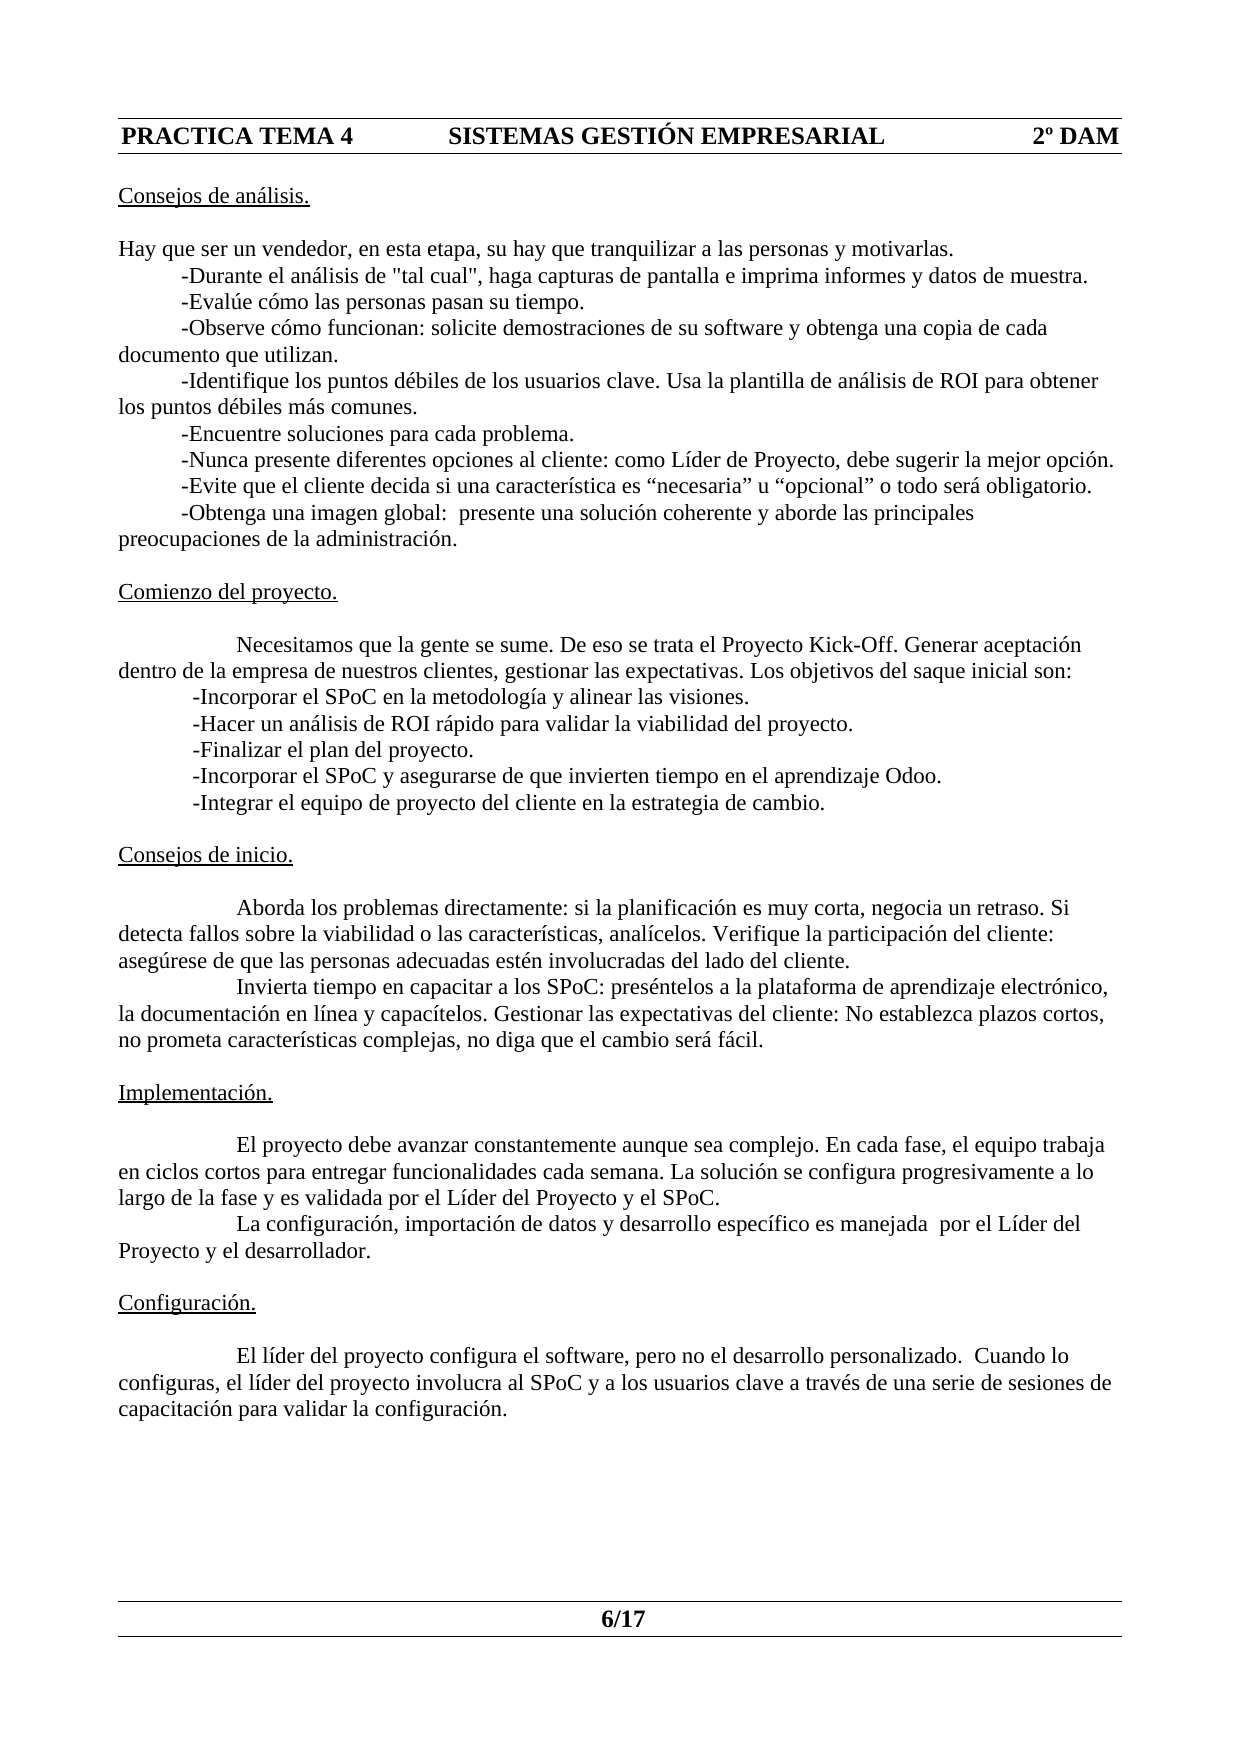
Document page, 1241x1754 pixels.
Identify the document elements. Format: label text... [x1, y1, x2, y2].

text -Integrar el equipo de proyecto del cliente en la estrategia de cambio. [118, 789, 1122, 815]
text -Identifique los puntos débiles de los usuarios clave. Usa la plantilla de análisis de ROI para obtener los puntos débiles más comunes. [118, 367, 1122, 420]
text El proyecto debe avanzar constantemente aunque sea complejo. En cada fase, el equipo trabaja en ciclos cortos para entregar funcionalidades cada semana. La solución se configura progresivamente a lo largo de la fase y es validada por el Líder del Proyecto y el SPoC. [118, 1131, 1122, 1210]
text Configuración. [118, 1289, 1122, 1316]
text El líder del proyecto configura el software, pero no el desarrollo personalizado. Cuando lo configuras, el líder del proyecto involucra al SPoC y a los usuarios clave a través de una serie de sesiones de capacitación para validar la configuración. [118, 1342, 1122, 1421]
text Invierta tiempo en capacitar a los SPoC: preséntelos a la plataforma de aprendizaje electrónico, la documentación en línea y capacítelos. Gestionar las expectativas del cliente: No establezca plazos cortos, no prometa características complejas, no diga que el cambio será fácil. [118, 973, 1122, 1052]
text Aborda los problemas directamente: si la planificación es muy corta, negocia un retraso. Si detecta fallos sobre la viabilidad o las características, analícelos. Verifique la participación del cliente: asegúrese de que las personas adecuadas estén involucradas del lado del cliente. [118, 894, 1122, 973]
text La configuración, importación de datos y desarrollo específico es manejada por el Líder del Proyecto y el desarrollador. [118, 1210, 1122, 1263]
text -Hacer un análisis de ROI rápido para validar la viabilidad del proyecto. [118, 710, 1122, 736]
text Hay que ser un vendedor, en esta etapa, su hay que tranquilizar a las personas y motivarlas. [118, 235, 1122, 262]
text -Nunca presente diferentes opciones al cliente: como Líder de Proyecto, debe sugerir la mejor opción. [118, 446, 1122, 472]
text -Incorporar el SPoC y asegurarse de que invierten tiempo en el aprendizaje Odoo. [118, 762, 1122, 789]
text -Evite que el cliente decida si una característica es “necesaria” u “opcional” o todo será obligatorio. [118, 472, 1122, 499]
text -Durante el análisis de "tal cual", haga capturas de pantalla e imprima informes y datos de muestra. [118, 262, 1122, 288]
text -Encuentre soluciones para cada problema. [118, 420, 1122, 446]
text Necesitamos que la gente se sume. De eso se trata el Proyecto Kick-Off. Generar aceptación dentro de la empresa de nuestros clientes, gestionar las expectativas. Los objetivos del saque inicial son: [118, 631, 1122, 683]
text Consejos de inicio. [118, 841, 1122, 868]
text Consejos de análisis. [118, 183, 1122, 209]
text -Incorporar el SPoC en la metodología y alinear las visiones. [118, 683, 1122, 710]
text -Obtenga una imagen global: presente una solución coherente y aborde las principales preocupaciones de la administración. [118, 499, 1122, 552]
text Implementación. [118, 1079, 1122, 1105]
text -Finalizar el plan del proyecto. [118, 736, 1122, 762]
text Comienzo del proyecto. [118, 578, 1122, 604]
text -Observe cómo funcionan: solicite demostraciones de su software y obtenga una copia de cada documento que utilizan. [118, 314, 1122, 367]
text -Evalúe cómo las personas pasan su tiempo. [118, 288, 1122, 314]
